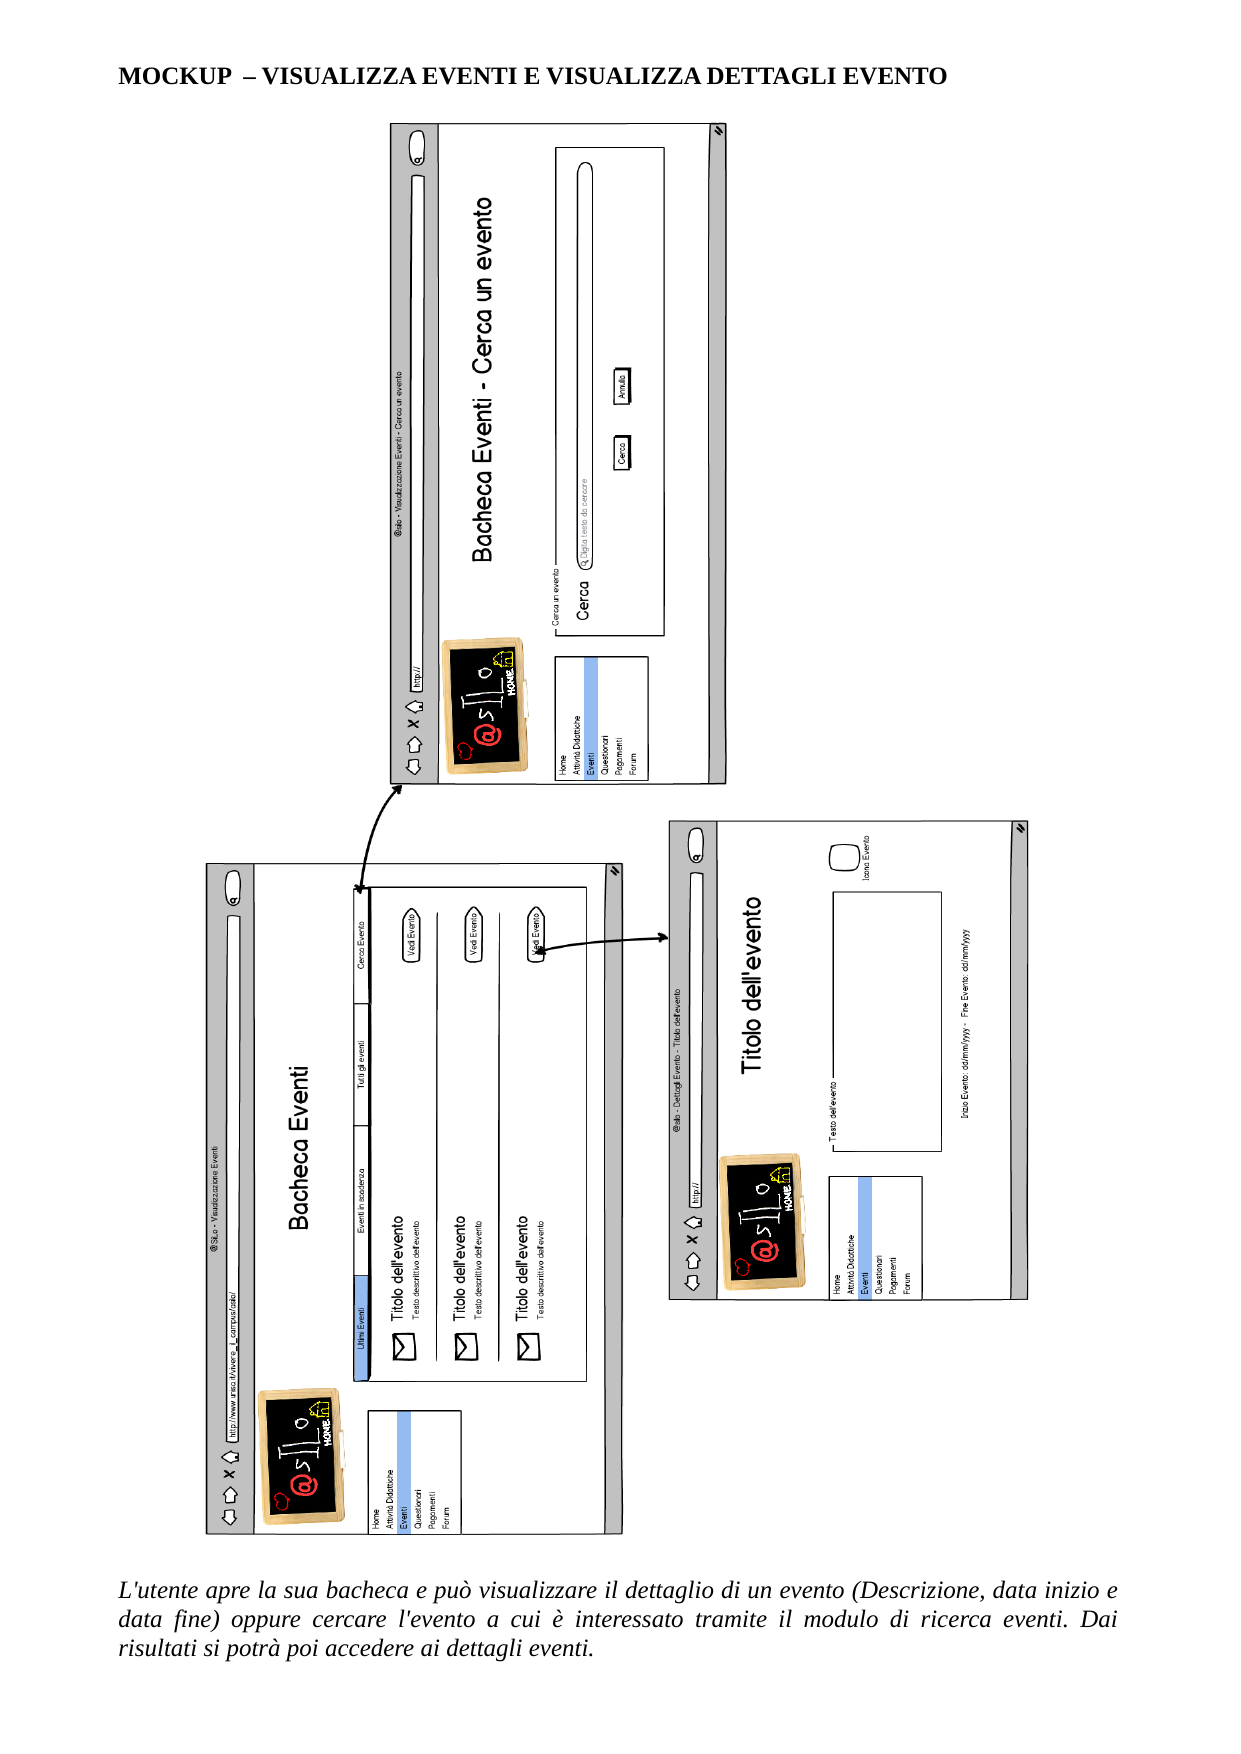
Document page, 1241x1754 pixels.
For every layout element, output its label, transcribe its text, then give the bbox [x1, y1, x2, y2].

text MOCKUP – VISUALIZZA EVENTI E VISUALIZZA DETTAGLI EVENTO [118, 61, 1122, 90]
picture [205, 122, 1029, 1535]
text L'utente apre la sua bacheca e può visualizzare il dettaglio di un evento (Descrizione, data inizio e data fine) oppure cercare l'evento a cui è interessato tramite il modulo di ricerca eventi. Dai risultati si potrà poi accedere ai dettagli eventi. [118, 1576, 1122, 1662]
